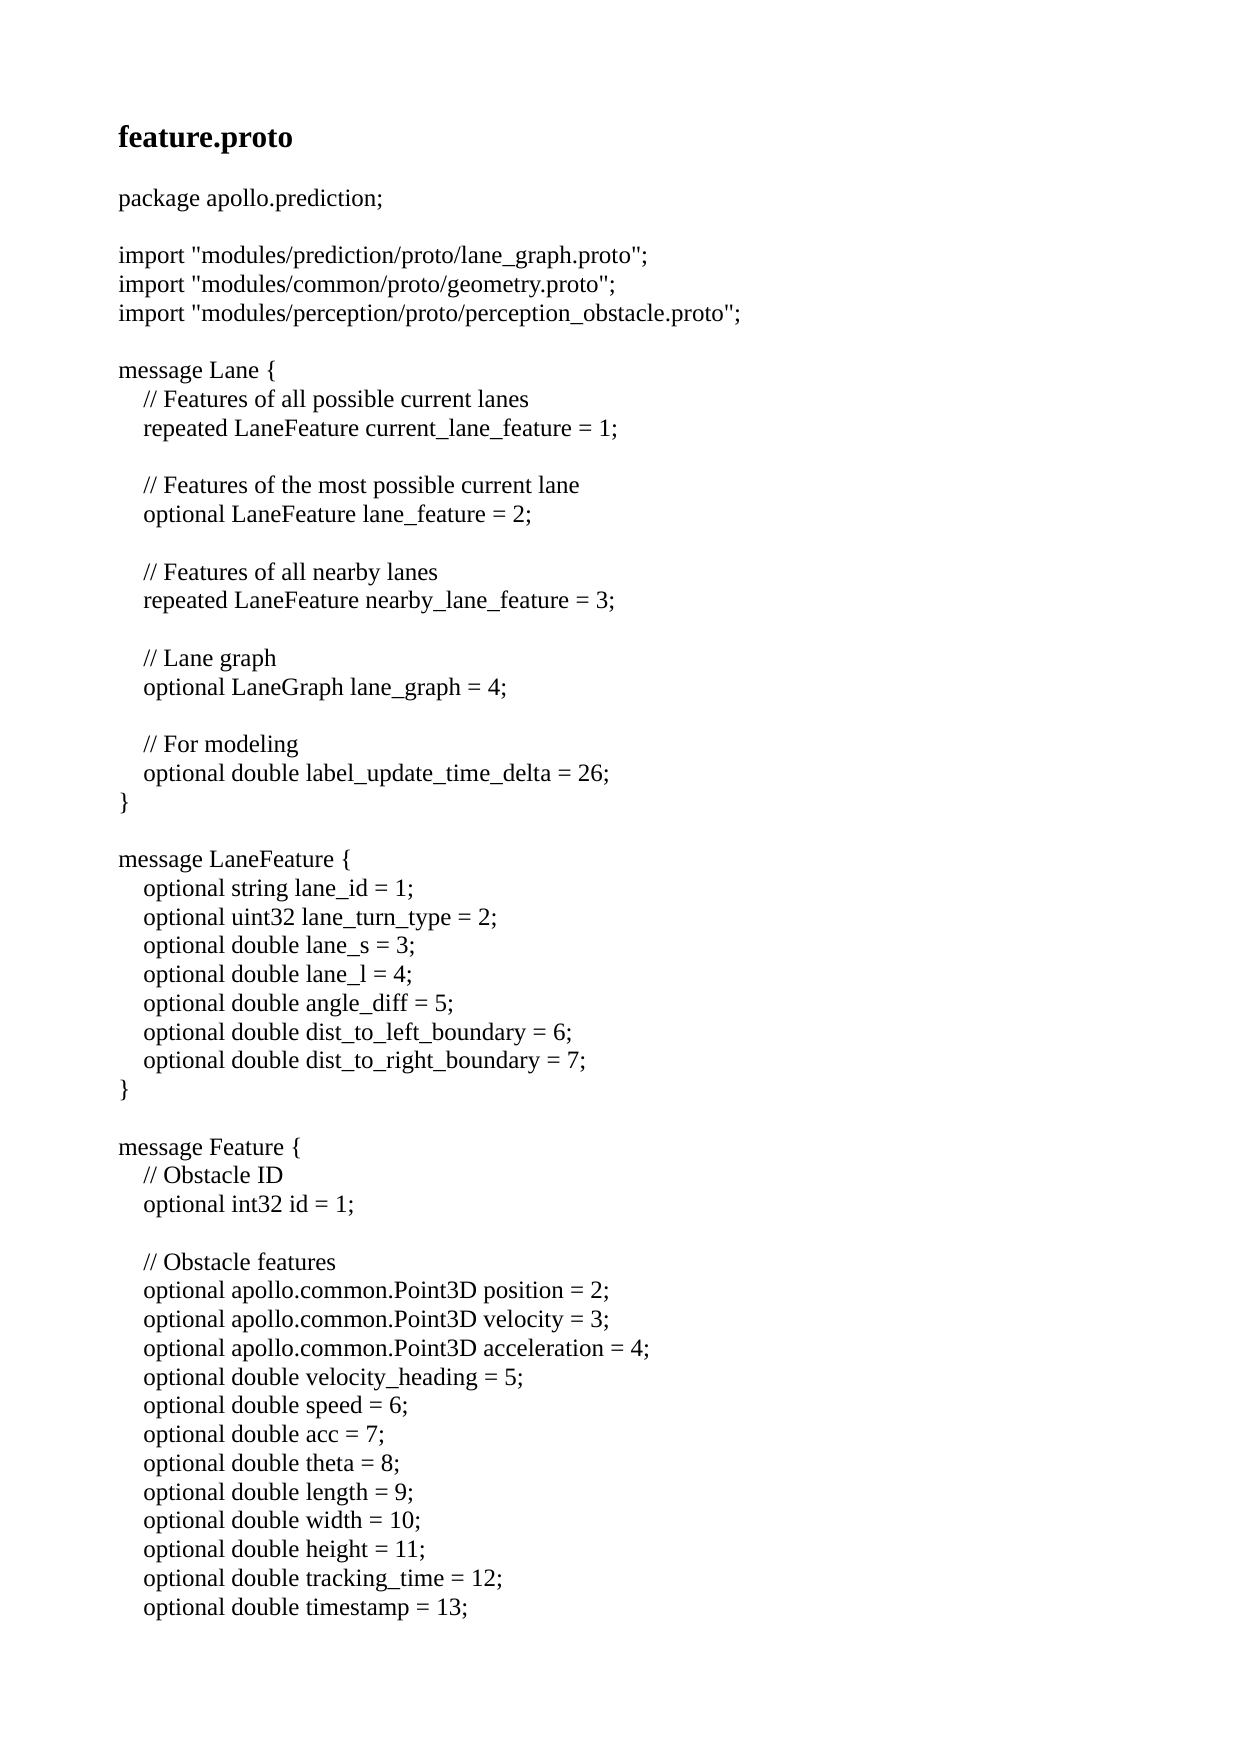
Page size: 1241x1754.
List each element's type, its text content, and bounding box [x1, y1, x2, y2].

text optional uint32 lane_turn_type = 2; [118, 902, 1122, 930]
text message Feature { [118, 1132, 1122, 1160]
text feature.proto [118, 118, 1122, 154]
text optional LaneFeature lane_feature = 2; [118, 499, 1122, 528]
text message LaneFeature { [118, 844, 1122, 873]
text optional double lane_l = 4; [118, 959, 1122, 988]
text } [118, 787, 1122, 815]
text optional double length = 9; [118, 1477, 1122, 1505]
text package apollo.prediction; [118, 183, 1122, 212]
text } [118, 1074, 1122, 1103]
text optional double velocity_heading = 5; [118, 1362, 1122, 1390]
text optional double theta = 8; [118, 1448, 1122, 1477]
text optional double dist_to_left_boundary = 6; [118, 1017, 1122, 1045]
text message Lane { [118, 355, 1122, 384]
text optional double height = 11; [118, 1534, 1122, 1563]
text optional double lane_s = 3; [118, 930, 1122, 959]
text // Obstacle ID [118, 1160, 1122, 1189]
text // Obstacle features [118, 1247, 1122, 1275]
text optional double tracking_time = 12; [118, 1563, 1122, 1592]
text import "modules/common/proto/geometry.proto"; [118, 269, 1122, 298]
text optional double angle_diff = 5; [118, 988, 1122, 1017]
text // Lane graph [118, 643, 1122, 672]
text repeated LaneFeature current_lane_feature = 1; [118, 413, 1122, 442]
text optional apollo.common.Point3D position = 2; [118, 1275, 1122, 1304]
text optional apollo.common.Point3D velocity = 3; [118, 1304, 1122, 1333]
text // Features of all possible current lanes [118, 384, 1122, 413]
text optional double width = 10; [118, 1505, 1122, 1534]
text repeated LaneFeature nearby_lane_feature = 3; [118, 585, 1122, 614]
text optional double dist_to_right_boundary = 7; [118, 1045, 1122, 1074]
text // Features of the most possible current lane [118, 470, 1122, 499]
text optional double speed = 6; [118, 1390, 1122, 1419]
text optional LaneGraph lane_graph = 4; [118, 672, 1122, 700]
text optional string lane_id = 1; [118, 873, 1122, 902]
text // For modeling [118, 729, 1122, 758]
text // Features of all nearby lanes [118, 557, 1122, 585]
text import "modules/prediction/proto/lane_graph.proto"; [118, 240, 1122, 269]
text optional double label_update_time_delta = 26; [118, 758, 1122, 787]
text optional double acc = 7; [118, 1419, 1122, 1448]
text optional apollo.common.Point3D acceleration = 4; [118, 1333, 1122, 1362]
text optional int32 id = 1; [118, 1189, 1122, 1218]
text optional double timestamp = 13; [118, 1592, 1122, 1620]
text import "modules/perception/proto/perception_obstacle.proto"; [118, 298, 1122, 327]
